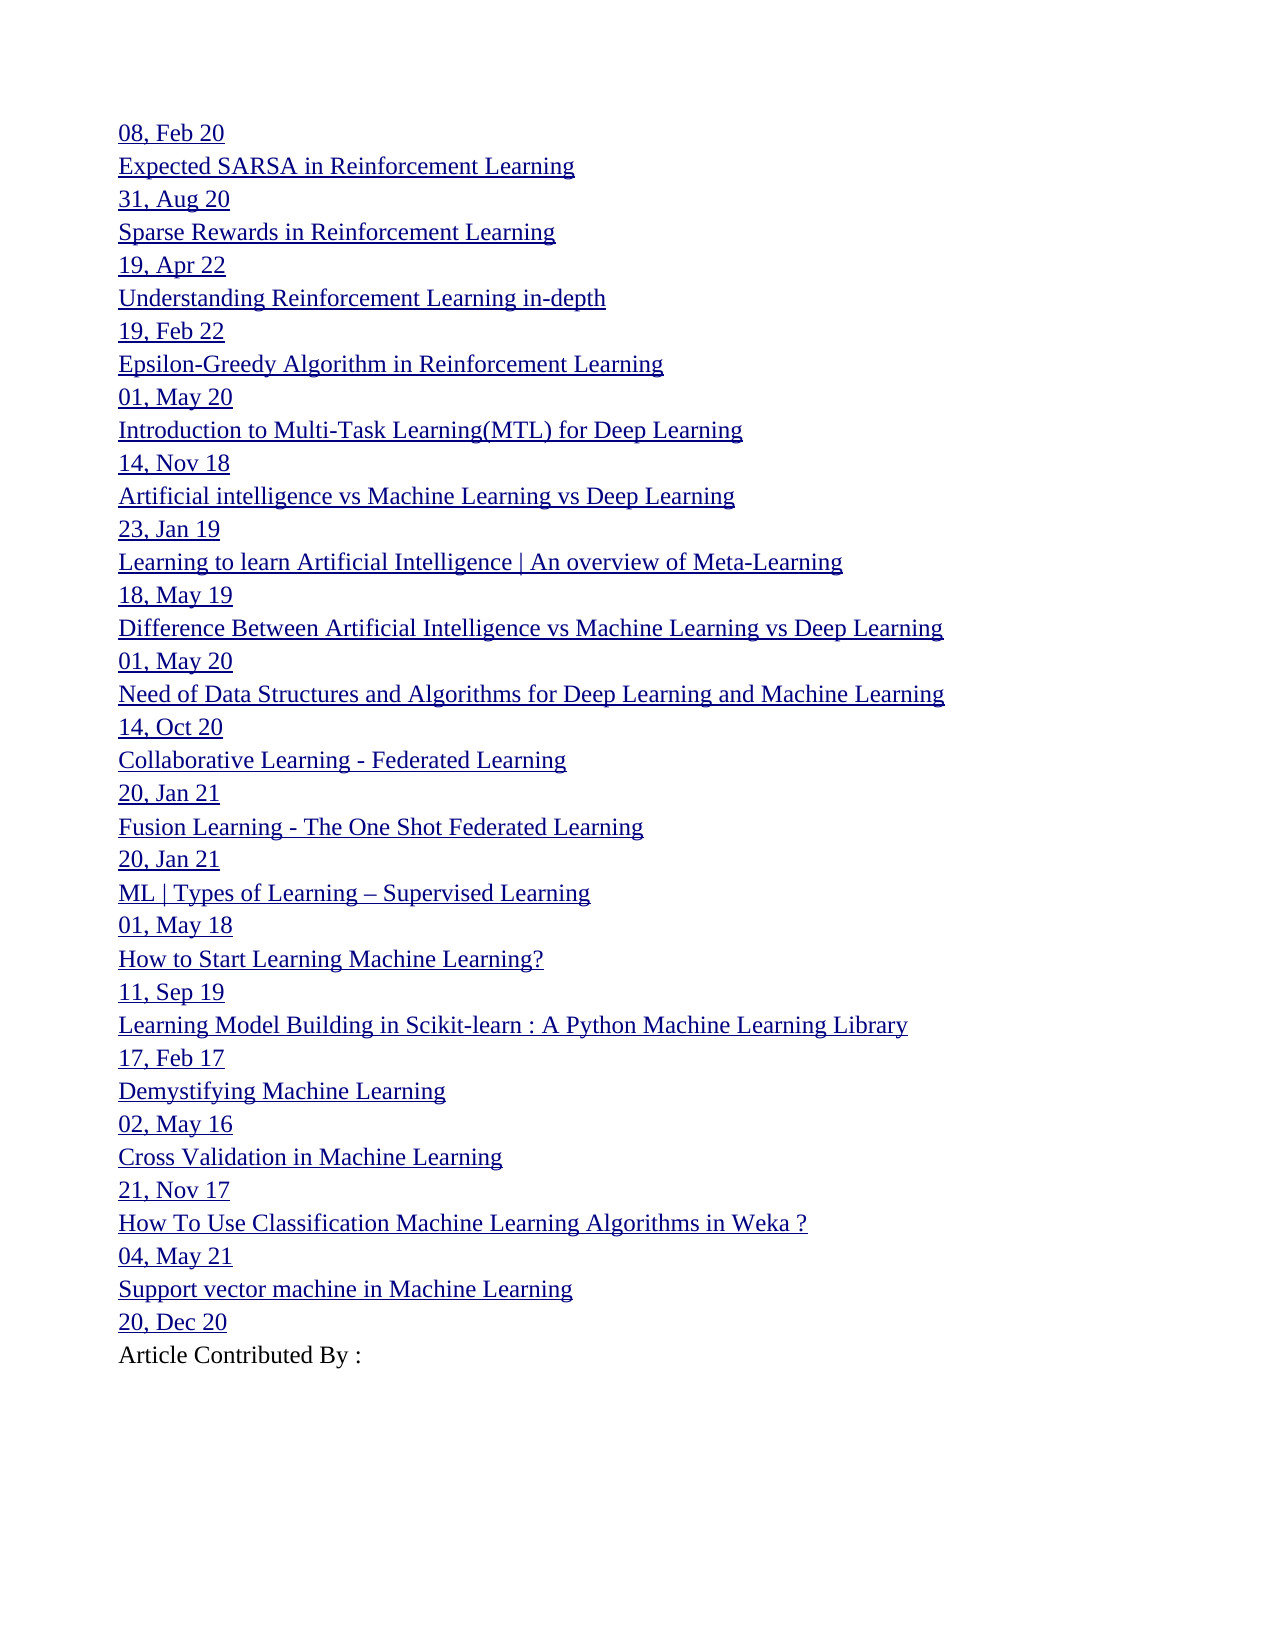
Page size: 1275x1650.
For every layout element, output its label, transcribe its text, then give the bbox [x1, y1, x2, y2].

text Introduction to Multi-Task Learning(MTL) for Deep Learning [118, 415, 1157, 444]
text Understanding Reinforcement Learning in-depth [118, 283, 1157, 312]
text 01, May 18 [118, 911, 1157, 939]
text 04, May 21 [118, 1241, 1157, 1269]
text 19, Apr 22 [118, 250, 1157, 279]
text Expected SARSA in Reinforcement Learning [118, 151, 1157, 180]
text 23, Jan 19 [118, 514, 1157, 543]
text Epsilon-Greedy Algorithm in Reinforcement Learning [118, 349, 1157, 378]
text 01, May 20 [118, 646, 1157, 675]
text 02, May 16 [118, 1109, 1157, 1137]
text 14, Oct 20 [118, 712, 1157, 741]
text 20, Dec 20 [118, 1307, 1157, 1336]
text How to Start Learning Machine Learning? [118, 944, 1157, 972]
text Difference Between Artificial Intelligence vs Machine Learning vs Deep Learning [118, 613, 1157, 642]
text 31, Aug 20 [118, 184, 1157, 213]
text 20, Jan 21 [118, 778, 1157, 807]
text Demystifying Machine Learning [118, 1076, 1157, 1104]
text Cross Validation in Machine Learning [118, 1142, 1157, 1171]
text 14, Nov 18 [118, 448, 1157, 477]
text Article Contributed By : [118, 1340, 1157, 1369]
text Support vector machine in Machine Learning [118, 1274, 1157, 1303]
text Learning Model Building in Scikit-learn : A Python Machine Learning Library [118, 1010, 1157, 1038]
text 08, Feb 20 [118, 118, 1157, 147]
text 18, May 19 [118, 580, 1157, 609]
text Need of Data Structures and Algorithms for Deep Learning and Machine Learning [118, 679, 1157, 708]
text 11, Sep 19 [118, 977, 1157, 1005]
text ML | Types of Learning – Supervised Learning [118, 878, 1157, 906]
text Artificial intelligence vs Machine Learning vs Deep Learning [118, 481, 1157, 510]
text 01, May 20 [118, 382, 1157, 411]
text 19, Feb 22 [118, 316, 1157, 345]
text Collaborative Learning - Federated Learning [118, 746, 1157, 774]
text 21, Nov 17 [118, 1175, 1157, 1203]
text Sparse Rewards in Reinforcement Learning [118, 217, 1157, 246]
text How To Use Classification Machine Learning Algorithms in Weka ? [118, 1208, 1157, 1237]
text Fusion Learning - The One Shot Federated Learning [118, 812, 1157, 840]
text 17, Feb 17 [118, 1043, 1157, 1071]
text 20, Jan 21 [118, 844, 1157, 873]
text Learning to learn Artificial Intelligence | An overview of Meta-Learning [118, 547, 1157, 576]
